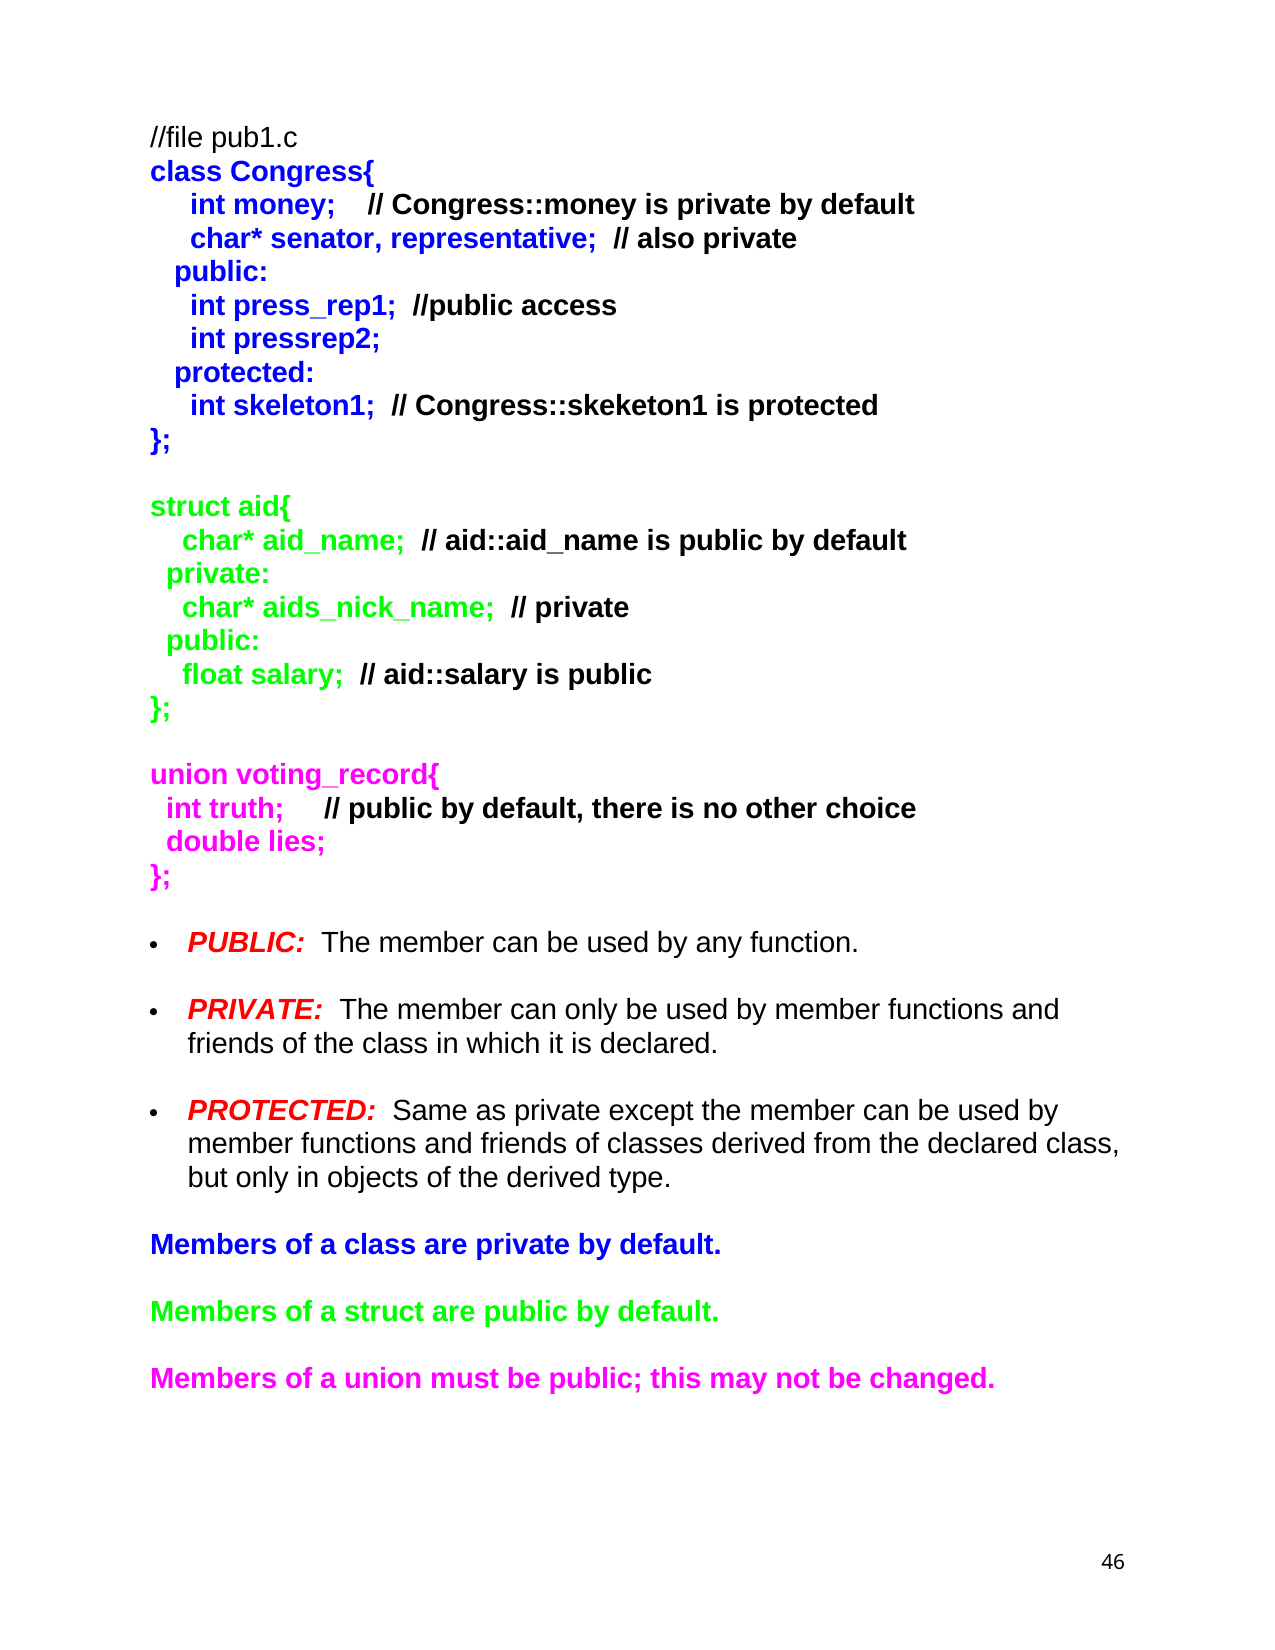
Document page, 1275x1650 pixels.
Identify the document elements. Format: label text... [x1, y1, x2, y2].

text //file pub1.c [150, 120, 1125, 153]
text class Congress{ [150, 153, 1125, 187]
text private: [150, 556, 1125, 589]
text union voting_record{ [150, 757, 1125, 791]
text float salary; // aid::salary is public [150, 657, 1125, 690]
text int pressrep2; [150, 321, 1125, 355]
text int skeleton1; // Congress::skeketon1 is protected [150, 388, 1125, 422]
text Members of a struct are public by default. [150, 1294, 1125, 1327]
text }; [150, 858, 1125, 891]
list PUBLIC: The member can be used by any function. [150, 925, 1125, 958]
text int press_rep1; //public access [150, 288, 1125, 321]
text Members of a class are private by default. [150, 1227, 1125, 1260]
text }; [150, 422, 1125, 455]
text char* senator, representative; // also private [150, 221, 1125, 254]
text char* aid_name; // aid::aid_name is public by default [150, 522, 1125, 556]
text int truth; // public by default, there is no other choice [150, 791, 1125, 824]
text int money; // Congress::money is private by default [150, 187, 1125, 221]
text public: [150, 254, 1125, 288]
text Members of a union must be public; this may not be changed. [150, 1361, 1125, 1394]
text struct aid{ [150, 489, 1125, 522]
text char* aids_nick_name; // private [150, 589, 1125, 623]
text protected: [150, 355, 1125, 388]
text public: [150, 623, 1125, 657]
list PRIVATE: The member can only be used by member functions and friends of the class in which it is declared. [150, 992, 1125, 1059]
text double lies; [150, 824, 1125, 858]
text }; [150, 690, 1125, 724]
list PROTECTED: Same as private except the member can be used by member functions and friends of classes derived from the declared class, but only in objects of the derived type. [150, 1093, 1125, 1193]
